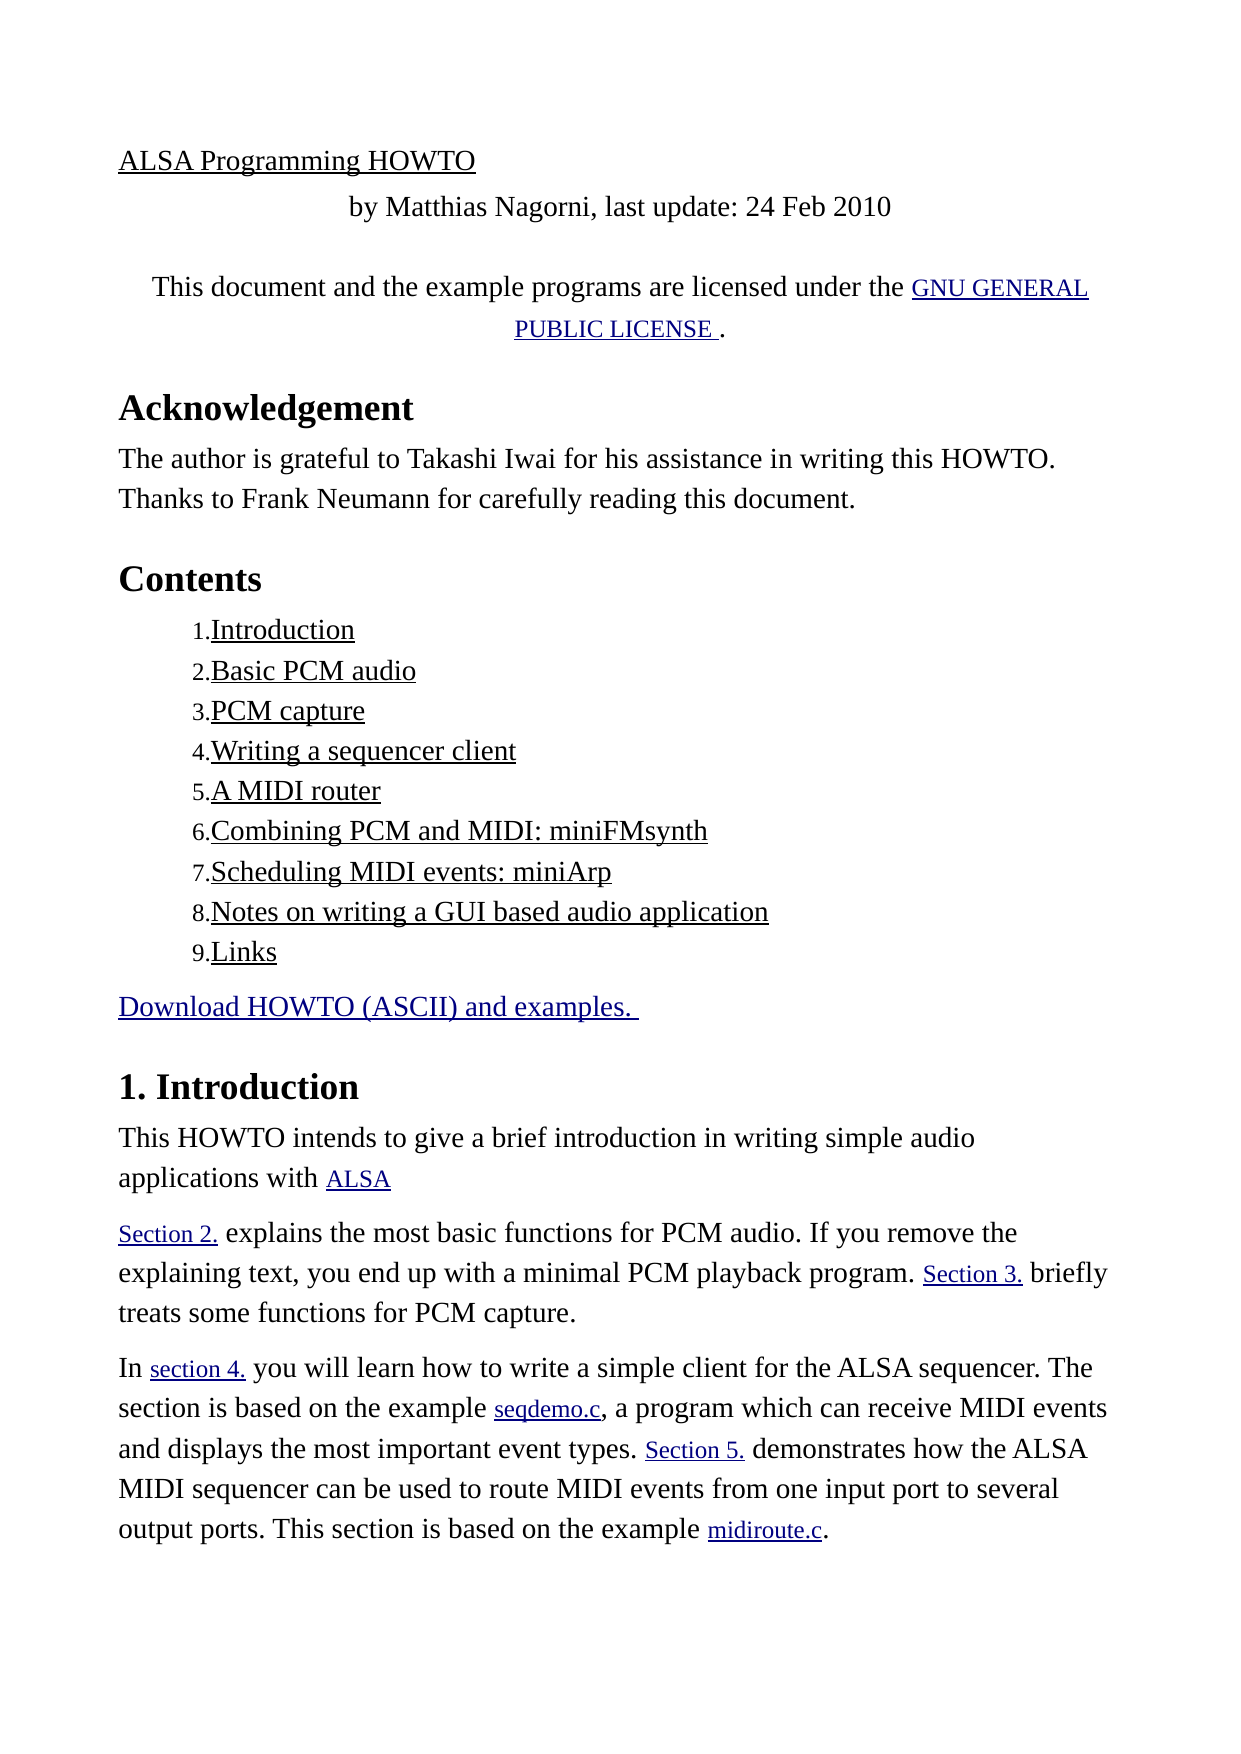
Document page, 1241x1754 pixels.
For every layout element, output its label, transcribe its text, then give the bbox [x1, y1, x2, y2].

text by Matthias Nagorni, last update: 24 Feb 2010 This document and the example programs are licensed under the GNU GENERAL PUBLIC LICENSE . [118, 189, 1122, 343]
list Notes on writing a GUI based audio application [118, 894, 1122, 927]
list Links [118, 934, 1122, 968]
subtitle Acknowledgement [118, 385, 1122, 428]
list Writing a sequencer client [118, 733, 1122, 767]
subtitle Contents [118, 557, 1122, 600]
list Scheduling MIDI events: miniArp [118, 854, 1122, 887]
subtitle 1. Introduction [118, 1064, 1122, 1108]
subtitle ALSA Programming HOWTO [118, 143, 1122, 177]
list Introduction [118, 612, 1122, 646]
text This HOWTO intends to give a brief introduction in writing simple audio applications with ALSA [118, 1120, 1122, 1194]
list PCM capture [118, 693, 1122, 726]
text Section 2. explains the most basic functions for PCM audio. If you remove the explaining text, you end up with a minimal PCM playback program. Section 3. briefly treats some functions for PCM capture. [118, 1215, 1122, 1329]
list Basic PCM audio [118, 653, 1122, 686]
text The author is grateful to Takashi Iwai for his assistance in writing this HOWTO. Thanks to Frank Neumann for carefully reading this document. [118, 441, 1122, 515]
list A MIDI router [118, 773, 1122, 807]
text Download HOWTO (ASCII) and examples. [118, 989, 1122, 1022]
text In section 4. you will learn how to write a simple client for the ALSA sequencer. The section is based on the example seqdemo.c, a program which can receive MIDI events and displays the most important event types. Section 5. demonstrates how the ALSA MIDI sequencer can be used to route MIDI events from one input port to several output ports. This section is based on the example midiroute.c. [118, 1350, 1122, 1545]
list Combining PCM and MIDI: miniFMsynth [118, 813, 1122, 847]
